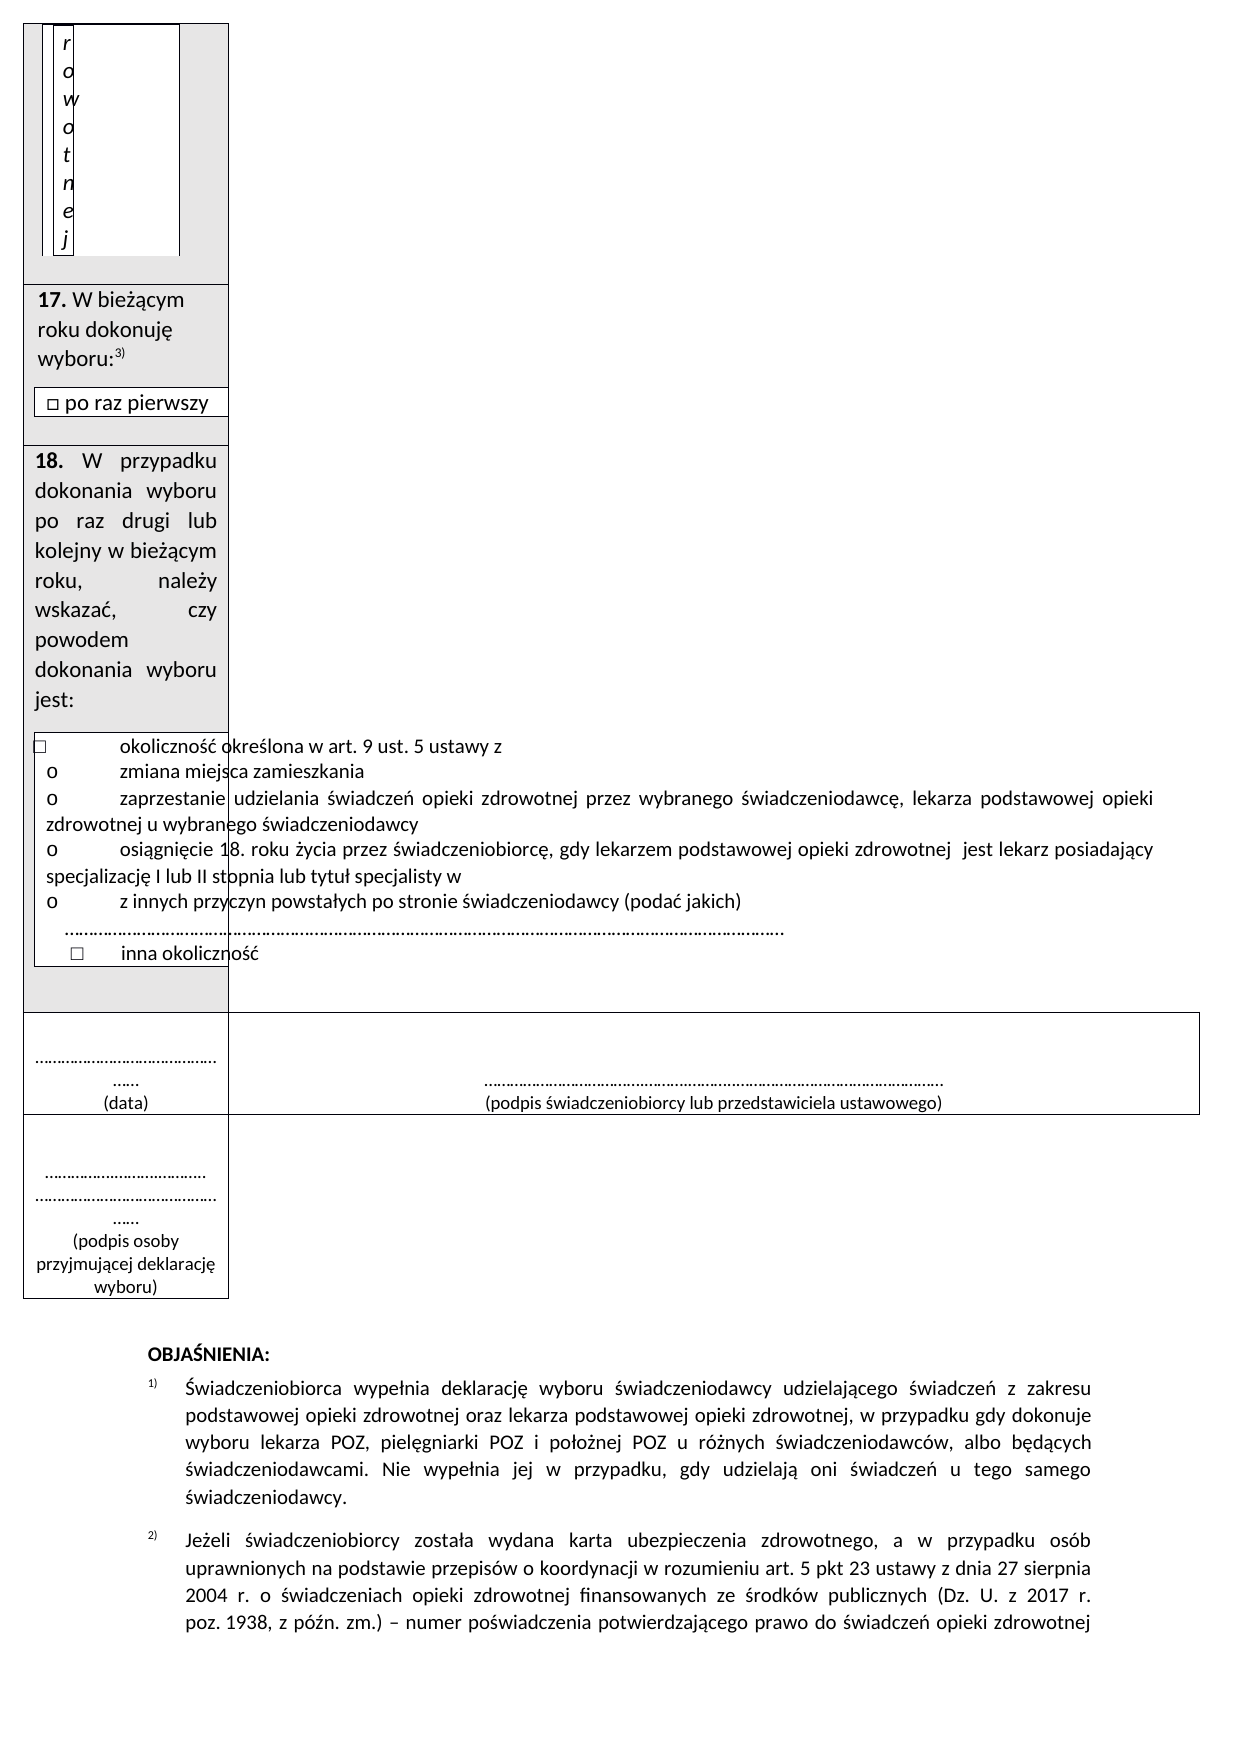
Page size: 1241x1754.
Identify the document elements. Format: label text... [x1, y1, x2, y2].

table_cell ……………………………….……….………..………………………………………… (podpis świadczeniobiorcy lub przedstawiciela ustawowego) [229, 1013, 1199, 1114]
table_cell ………………………………………… (data) [24, 1013, 228, 1114]
table_cell inna okoliczność [35, 940, 228, 966]
table_cell …………….……….………..………………………………………… (podpis osoby przyjmującej deklarację wyboru) [24, 1115, 228, 1298]
table_cell 17. W bieżącym roku dokonuję wyboru:3) [24, 285, 228, 445]
table_cell [229, 1115, 1199, 1298]
table_header Imię i nazwisko lekarza podstawowej opieki zdrowotnej [43, 25, 53, 256]
table_header Imię i nazwisko lekarza podstawowej opieki zdrowotnej [54, 26, 73, 255]
list Jeżeli świadczeniobiorcy została wydana karta ubezpieczenia zdrowotnego, a w przypadku osób uprawnionych na podstawie przepisów o koordynacji w rozumieniu art. 5 pkt 23 ustawy z dnia 27 sierpnia 2004 r. o świadczeniach opieki zdrowotnej finansowanych ze środków publicznych (Dz. U. z 2017 r. poz. 1938, z późn. zm.) – numer poświadczenia potwierdzającego prawo do świadczeń opieki zdrowotnej [148, 1528, 1093, 1635]
table_header □ po raz pierwszy [35, 388, 228, 416]
list Świadczeniobiorca wypełnia deklarację wyboru świadczeniodawcy udzielającego świadczeń z zakresu podstawowej opieki zdrowotnej oraz lekarza podstawowej opieki zdrowotnej, w przypadku gdy dokonuje wyboru lekarza POZ, pielęgniarki POZ i położnej POZ u różnych świadczeniodawców, albo będących świadczeniodawcami. Nie wypełnia jej w przypadku, gdy udzielają oni świadczeń u tego samego świadczeniodawcy. [148, 1375, 1093, 1509]
table_cell [230, 874, 235, 882]
table_cell [229, 284, 1199, 445]
text OBJAŚNIENIA: [148, 1342, 1093, 1367]
table_cell [229, 445, 1199, 1012]
table_cell [24, 24, 228, 284]
table_header okoliczność określona w art. 9 ust. 5 ustawy z dnia 27 października 2017 r. o podstawowej opiece zdrowotnej: zmiana miejsca zamieszkania zaprzestanie udzielania świadczeń opieki zdrowotnej przez wybranego świadczeniodawcę, lekarza podstawowej opieki zdrowotnej u wybranego świadczeniodawcy osiągnięcie 18. roku życia przez świadczeniobiorcę, gdy lekarzem podstawowej opieki zdrowotnej jest lekarz posiadający specjalizację I lub II stopnia lub tytuł specjalisty w dziedzinie pediatrii z innych przyczyn powstałych po stronie świadczeniodawcy (podać jakich) …………………………………………………………………………………………………………………………………… [35, 733, 228, 940]
table_cell [229, 23, 1199, 284]
table_header [76, 25, 179, 256]
table_cell 18. W przypadku dokonania wyboru po raz drugi lub kolejny w bieżącym roku, należy wskazać, czy powodem dokonania wyboru jest: [24, 446, 228, 1012]
